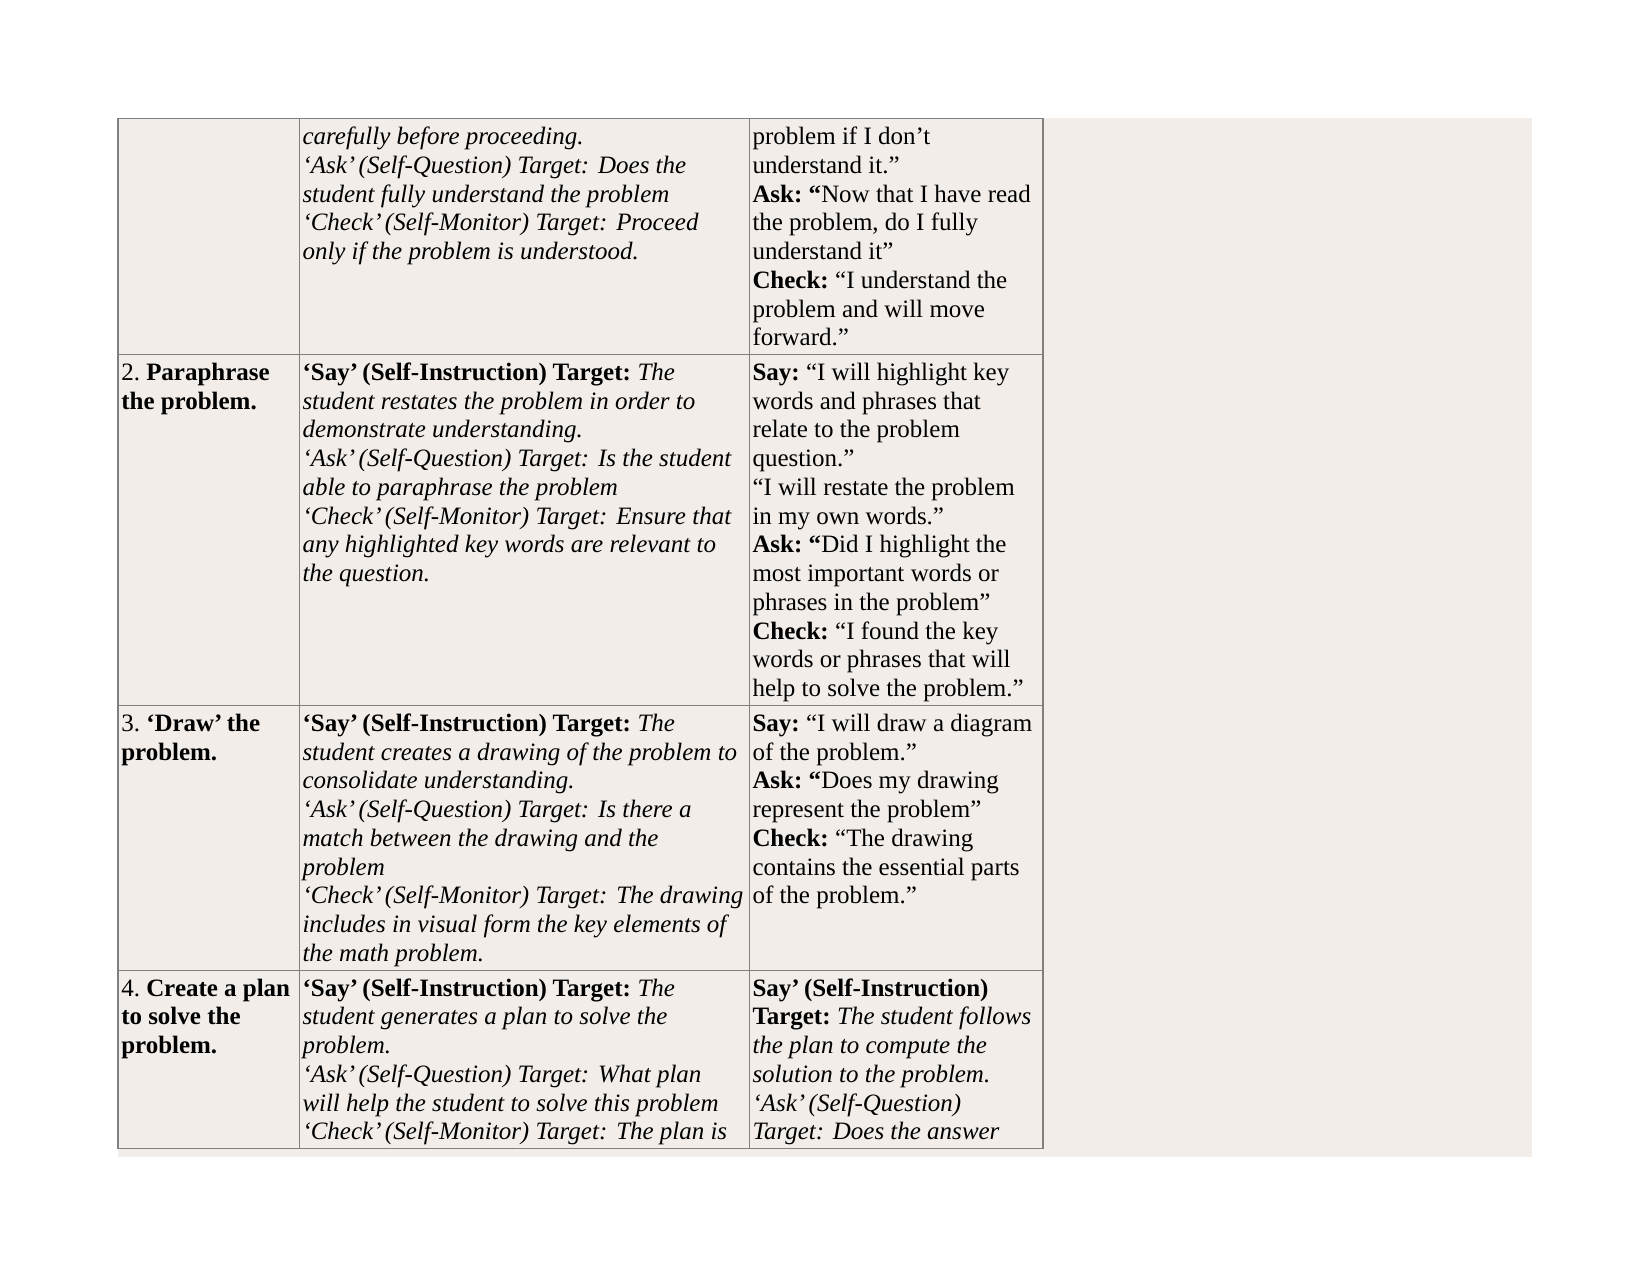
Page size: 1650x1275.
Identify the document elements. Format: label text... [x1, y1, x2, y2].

table_cell 3. ‘Draw’ the problem. [119, 706, 299, 970]
table_cell ‘Say’ (Self-Instruction) Target: The student restates the problem in order to demonstrate understanding. ‘Ask’ (Self-Question) Target: Is the student able to paraphrase the problem‌ ‘Check’ (Self-Monitor) Target: Ensure that any highlighted key words are relevant to the question. [300, 355, 749, 705]
table_cell 4. Create a plan to solve the problem. [119, 971, 299, 1148]
table_cell carefully before proceeding. ‘Ask’ (Self-Question) Target: Does the student fully understand the problem‌ ‘Check’ (Self-Monitor) Target: Proceed only if the problem is understood. [300, 119, 749, 354]
table_cell Say’ (Self-Instruction) Target: The student follows the plan to compute the solution to the problem. ‘Ask’ (Self-Question) Target: Does the answer [750, 971, 1042, 1148]
table_cell 2. Paraphrase the problem. [119, 355, 299, 705]
table_cell ‘Say’ (Self-Instruction) Target: The student generates a plan to solve the problem. ‘Ask’ (Self-Question) Target: What plan will help the student to solve this problem‌ ‘Check’ (Self-Monitor) Target: The plan is [300, 971, 749, 1148]
table_cell Say: “I will highlight key words and phrases that relate to the problem question.” “I will restate the problem in my own words.” Ask: “Did I highlight the most important words or phrases in the problem‌” Check: “I found the key words or phrases that will help to solve the problem.” [750, 355, 1042, 705]
table_cell ‘Say’ (Self-Instruction) Target: The student creates a drawing of the problem to consolidate understanding. ‘Ask’ (Self-Question) Target: Is there a match between the drawing and the problem‌ ‘Check’ (Self-Monitor) Target: The drawing includes in visual form the key elements of the math problem. [300, 706, 749, 970]
table_cell Say: “I will draw a diagram of the problem.” Ask: “Does my drawing represent the problem‌” Check: “The drawing contains the essential parts of the problem.” [750, 706, 1042, 970]
table_cell problem if I don’t understand it.” Ask: “Now that I have read the problem, do I fully understand it‌” Check: “I understand the problem and will move forward.” [750, 119, 1042, 354]
table_cell [119, 119, 299, 354]
